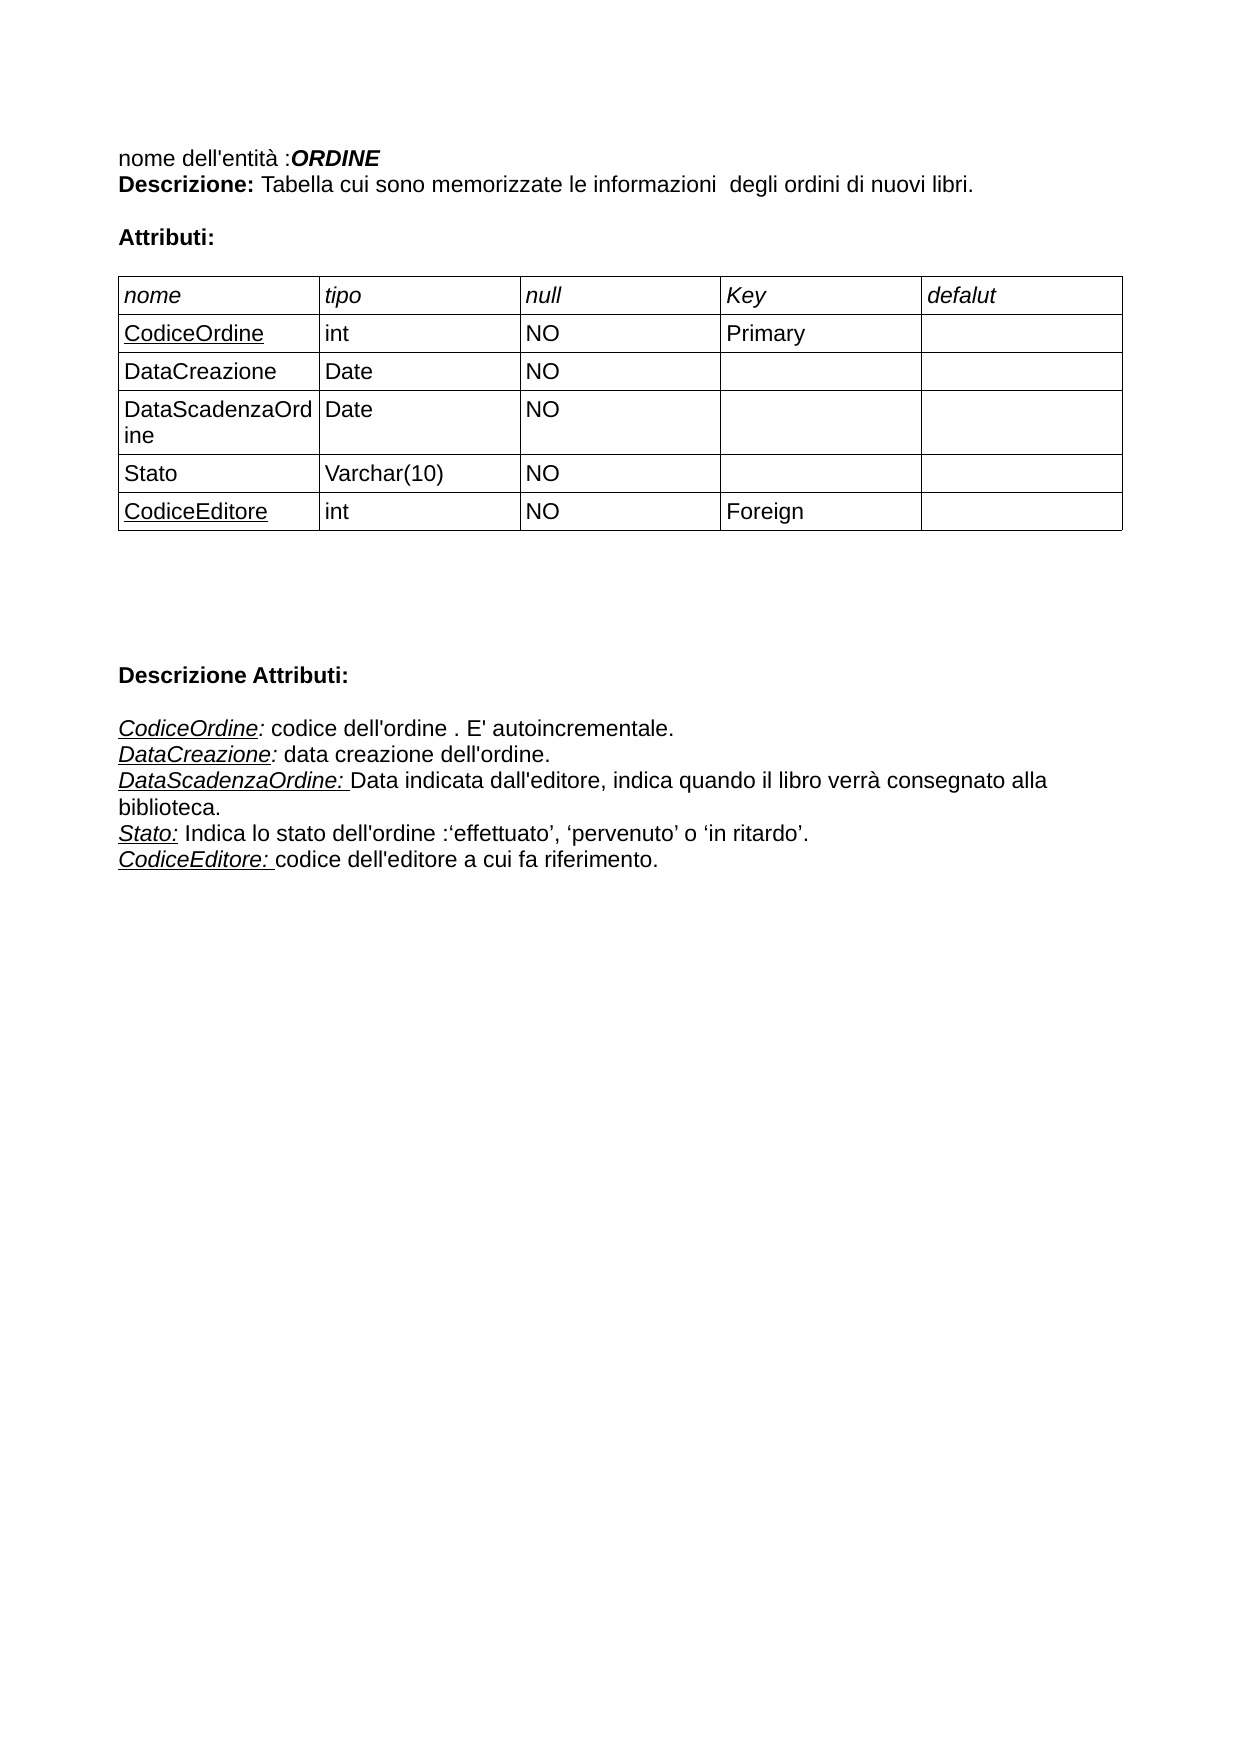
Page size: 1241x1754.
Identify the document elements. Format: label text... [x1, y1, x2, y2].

table_cell NO [521, 315, 720, 352]
table_cell Date [320, 353, 520, 390]
table_cell [922, 391, 1122, 454]
table_cell [721, 455, 921, 492]
table_cell [922, 455, 1122, 492]
table_cell Primary [721, 315, 921, 352]
table_header defalut [922, 277, 1122, 314]
table_cell [922, 493, 1122, 530]
table_header CodiceOrdine: codice dell'ordine . E' autoincrementale. [118, 715, 1122, 741]
table_header Key [721, 277, 921, 314]
table_cell DataCreazione [119, 353, 319, 390]
table_cell CodiceOrdine [119, 315, 319, 352]
table_cell [721, 391, 921, 454]
table_cell CodiceEditore [119, 493, 319, 530]
table_cell Date [320, 391, 520, 454]
table_cell int [320, 315, 520, 352]
table_cell [721, 353, 921, 390]
table_cell Stato [119, 455, 319, 492]
table_cell NO [521, 353, 720, 390]
table_header nome [119, 277, 319, 314]
table_cell Varchar(10) [320, 455, 520, 492]
table_cell [922, 315, 1122, 352]
table_cell Foreign [721, 493, 921, 530]
table_cell NO [521, 391, 720, 454]
text nome dell'entità :ORDINE [118, 144, 1122, 171]
text Descrizione: Tabella cui sono memorizzate le informazioni degli ordini di nuovi libri. [118, 171, 1122, 197]
table_cell NO [521, 493, 720, 530]
table_cell int [320, 493, 520, 530]
table_cell [922, 353, 1122, 390]
table_cell DataScadenzaOrdine [119, 391, 319, 454]
table_header tipo [320, 277, 520, 314]
text Attributi: [118, 223, 1122, 250]
text Descrizione Attributi: [118, 662, 1122, 688]
table_cell DataCreazione: data creazione dell'ordine. DataScadenzaOrdine: Data indicata dall'editore, indica quando il libro verrà consegnato alla biblioteca. Stato: Indica lo stato dell'ordine :‘effettuato’, ‘pervenuto’ o ‘in ritardo’. CodiceEditore: codice dell'editore a cui fa riferimento. [118, 741, 1122, 873]
table_cell NO [521, 455, 720, 492]
table_header null [521, 277, 720, 314]
